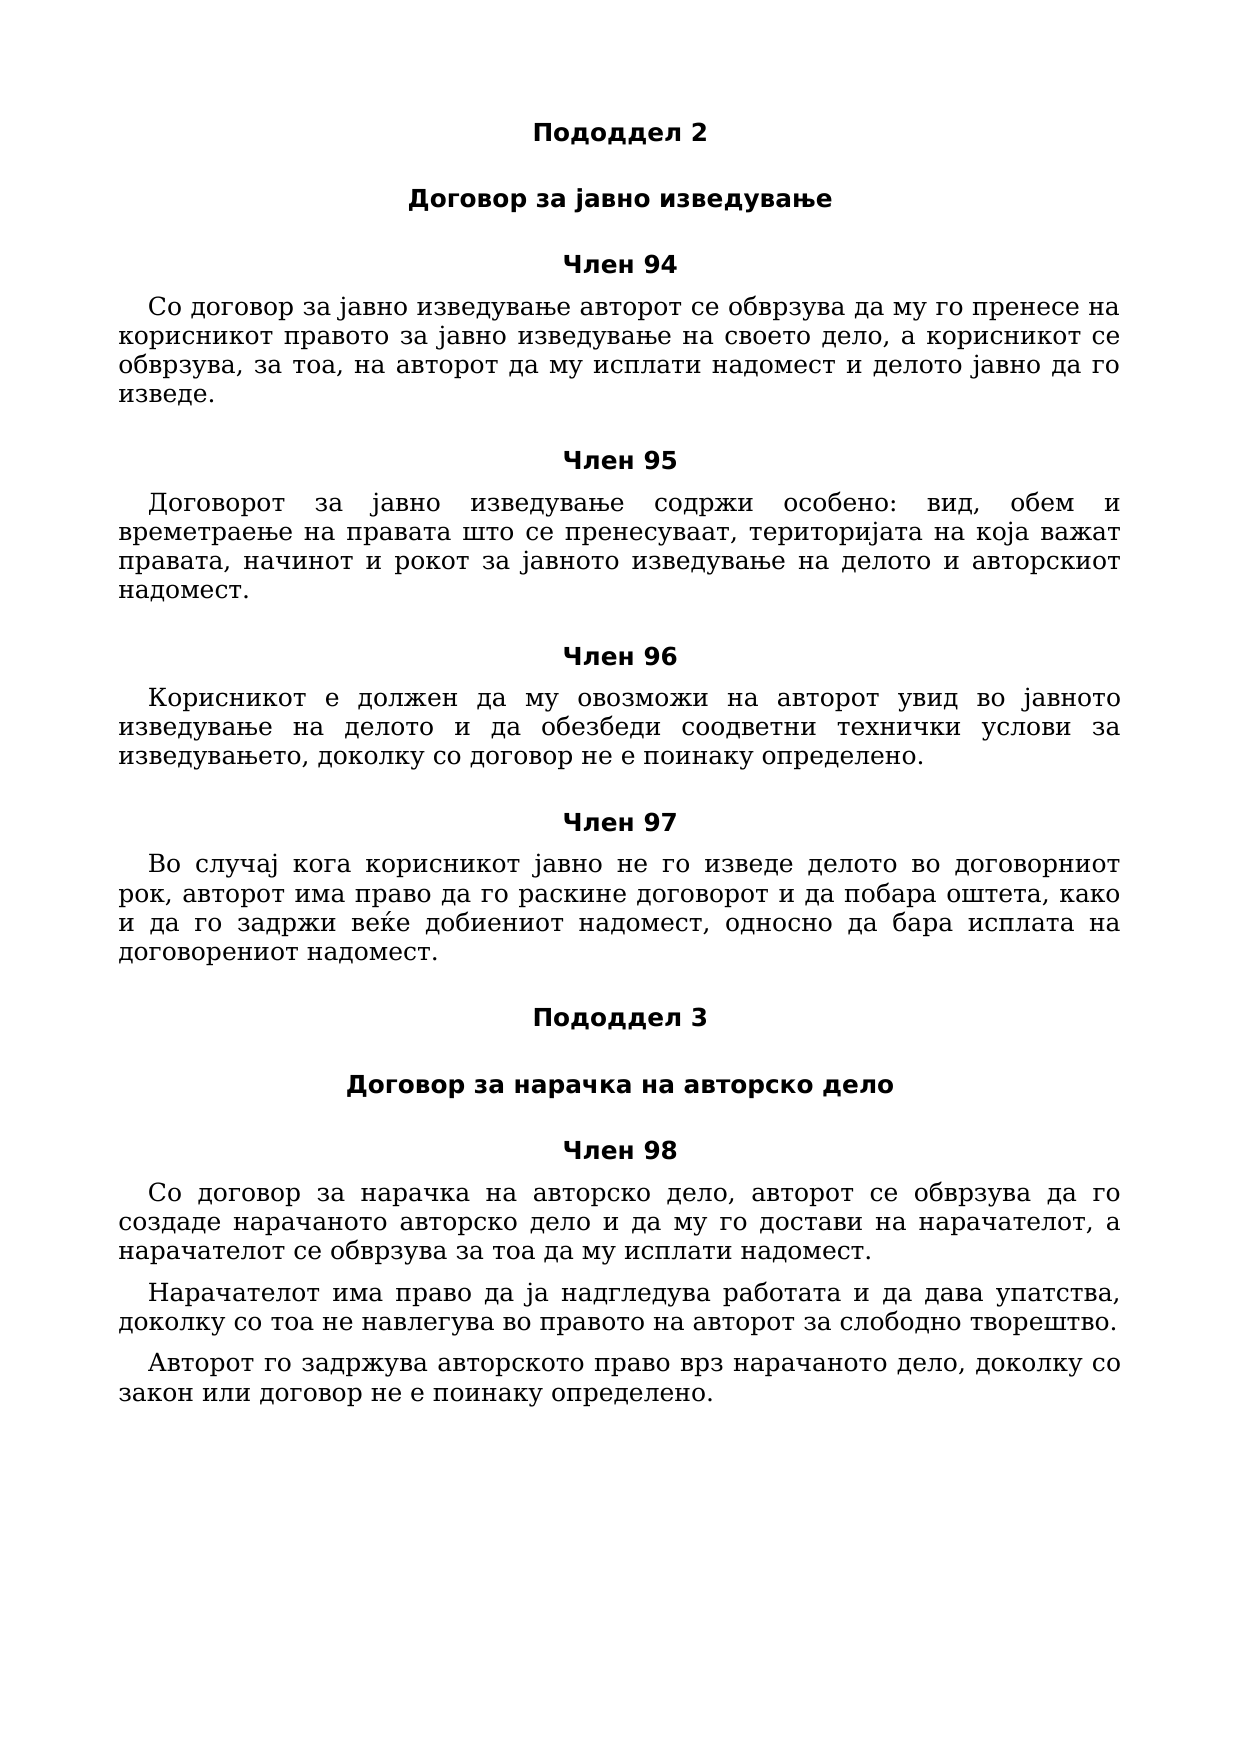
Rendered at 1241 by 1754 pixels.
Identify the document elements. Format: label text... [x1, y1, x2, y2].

text Во случај кога корисникот јавно не го изведе делото во договорниот рок, авторот има право да го раскине договорот и да побара оштета, како и да го задржи веќе добиениот надомест, односно да бара исплата на договорениот надомест. [118, 849, 1122, 966]
subtitle Член 96 [118, 642, 1122, 671]
subtitle Член 97 [118, 808, 1122, 837]
text Договорот за јавно изведување содржи особено: вид, обем и времетраење на правата што се пренесуваат, територијата на која важат правата, начинот и рокот за јавното изведување на делото и авторскиот надомест. [118, 488, 1122, 604]
subtitle Член 95 [118, 446, 1122, 475]
subtitle Член 98 [118, 1136, 1122, 1165]
subtitle Пододдел 2 [118, 118, 1122, 147]
text Со договор за јавно изведување авторот се обврзува да му го пренесе на корисникот правото за јавно изведување на своето дело, а корисникот се обврзува, за тоа, на авторот да му исплати надомест и делото јавно да го изведе. [118, 292, 1122, 409]
subtitle Договор за нарачка на авторско дело [118, 1070, 1122, 1099]
subtitle Договор за јавно изведување [118, 184, 1122, 213]
text Авторот го задржува авторското право врз нарачаното дело, доколку со закон или договор не е поинаку определено. [118, 1349, 1122, 1407]
subtitle Пододдел 3 [118, 1004, 1122, 1033]
text Корисникот е должен да му овозможи на авторот увид во јавното изведување на делото и да обезбеди соодветни технички услови за изведувањето, доколку со договор не е поинаку определено. [118, 683, 1122, 771]
text Со договор за нарачка на авторско дело, авторот се обврзува да го создаде нарачаното авторско дело и да му го достави на нарачателот, а нарачателот се обврзува за тоа да му исплати надомест. [118, 1178, 1122, 1265]
text Нарачателот има право да ја надгледува работата и да дава упатства, доколку со тоа не навлегува во правото на авторот за слободно творештво. [118, 1278, 1122, 1336]
subtitle Член 94 [118, 251, 1122, 280]
